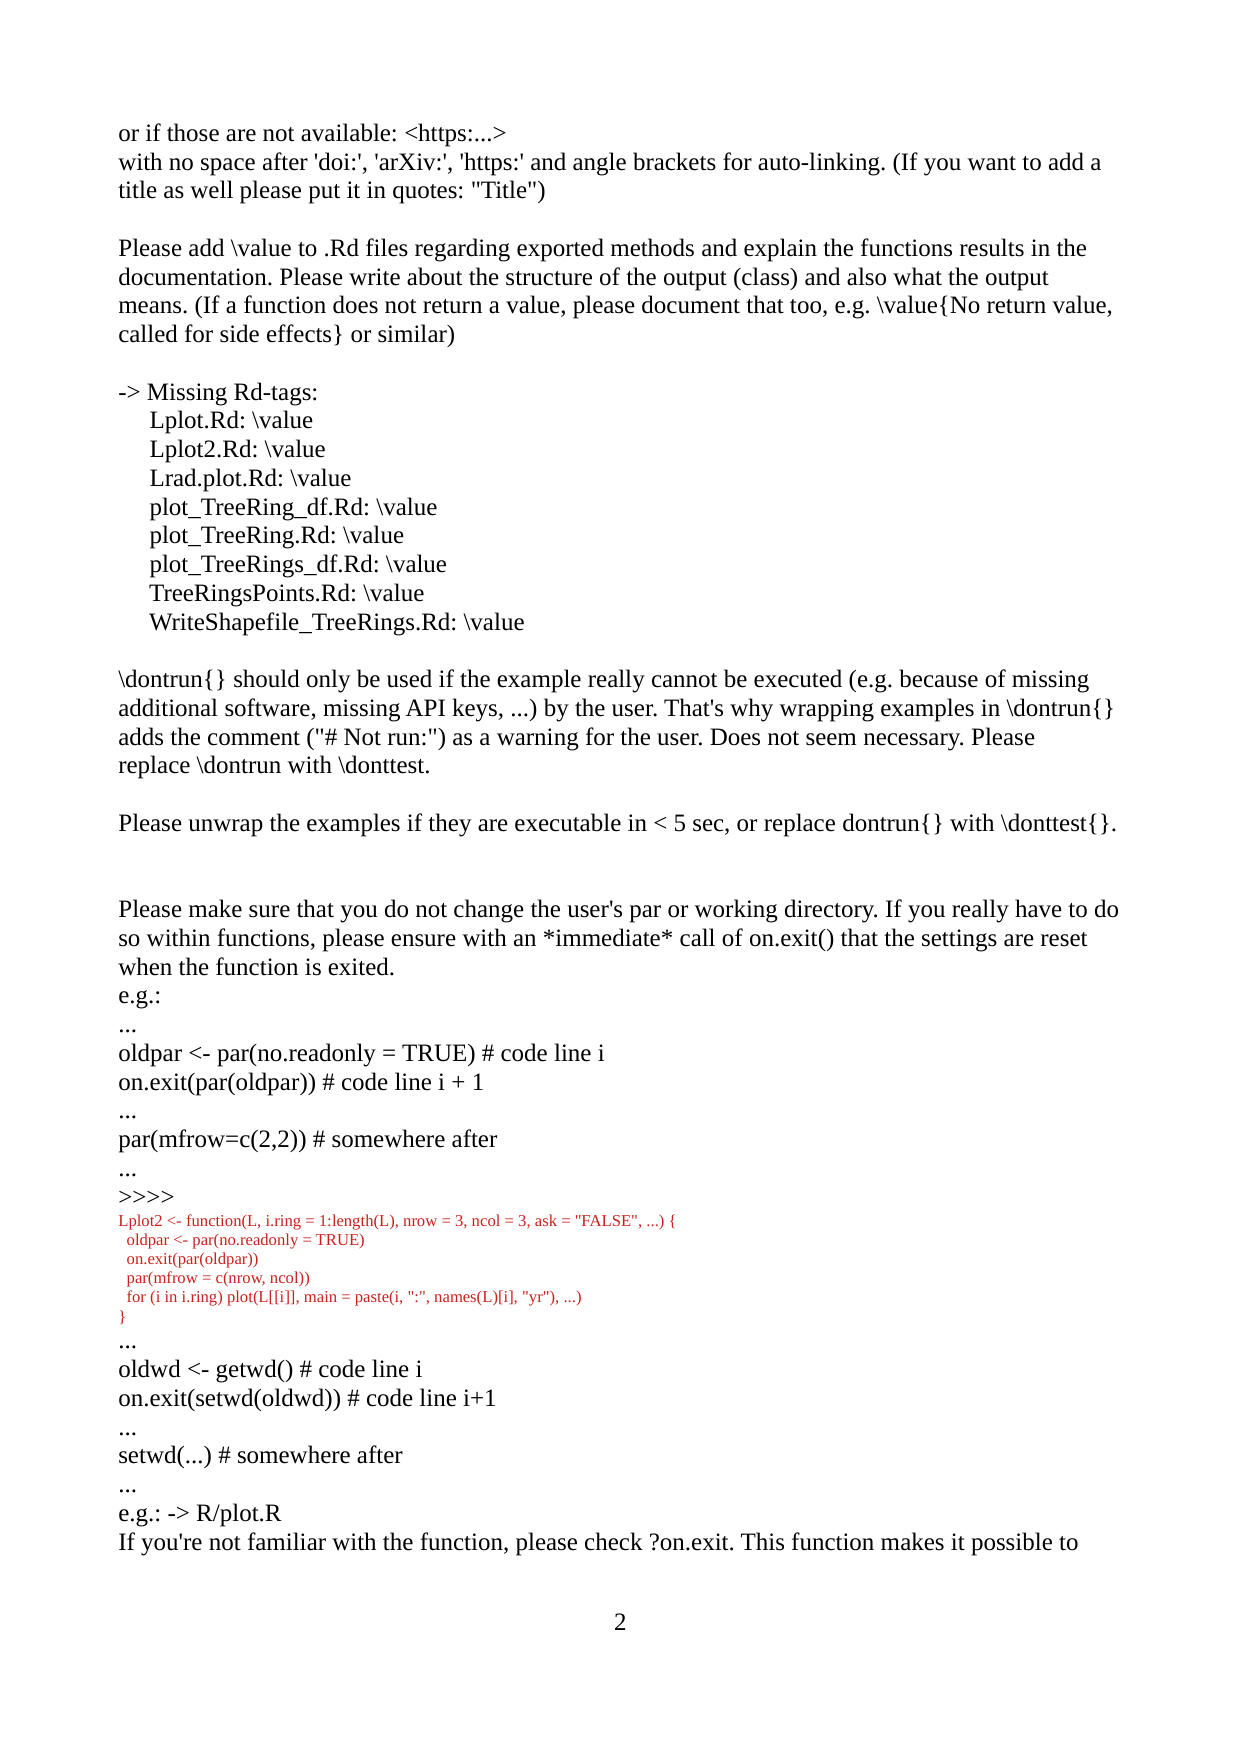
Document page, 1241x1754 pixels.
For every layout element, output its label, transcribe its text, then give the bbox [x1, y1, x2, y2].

text >>>> Lplot2 <- function(L, i.ring = 1:length(L), nrow = 3, ncol = 3, ask = "FALSE", ...) { [118, 1182, 1122, 1230]
text or if those are not available: <https:...> with no space after 'doi:', 'arXiv:', 'https:' and angle brackets for auto-linking. (If you want to add a title as well please put it in quotes: "Title") Please add \value to .Rd files regarding exported methods and explain the functions results in the documentation. Please write about the structure of the output (class) and also what the output means. (If a function does not return a value, please document that too, e.g. \value{No return value, called for side effects} or similar) -> Missing Rd-tags: Lplot.Rd: \value Lplot2.Rd: \value Lrad.plot.Rd: \value plot_TreeRing_df.Rd: \value plot_TreeRing.Rd: \value plot_TreeRings_df.Rd: \value TreeRingsPoints.Rd: \value WriteShapefile_TreeRings.Rd: \value \dontrun{} should only be used if the example really cannot be executed (e.g. because of missing additional software, missing API keys, ...) by the user. That's why wrapping examples in \dontrun{} adds the comment ("# Not run:") as a warning for the user. Does not seem necessary. Please replace \dontrun with \donttest. Please unwrap the examples if they are executable in < 5 sec, or replace dontrun{} with \donttest{}. Please make sure that you do not change the user's par or working directory. If you really have to do so within functions, please ensure with an *immediate* call of on.exit() that the settings are reset when the function is exited. e.g.: ... oldpar <- par(no.readonly = TRUE) # code line i on.exit(par(oldpar)) # code line i + 1 ... par(mfrow=c(2,2)) # somewhere after ... [118, 118, 1122, 1182]
text } ... oldwd <- getwd() # code line i on.exit(setwd(oldwd)) # code line i+1 ... setwd(...) # somewhere after ... e.g.: -> R/plot.R If you're not familiar with the function, please check ?on.exit. This function makes it possible to [118, 1306, 1122, 1556]
text par(mfrow = c(nrow, ncol)) [118, 1268, 1122, 1287]
text oldpar <- par(no.readonly = TRUE) [118, 1230, 1122, 1249]
text on.exit(par(oldpar)) [118, 1249, 1122, 1268]
text for (i in i.ring) plot(L[[i]], main = paste(i, ":", names(L)[i], "yr"), ...) [118, 1287, 1122, 1306]
